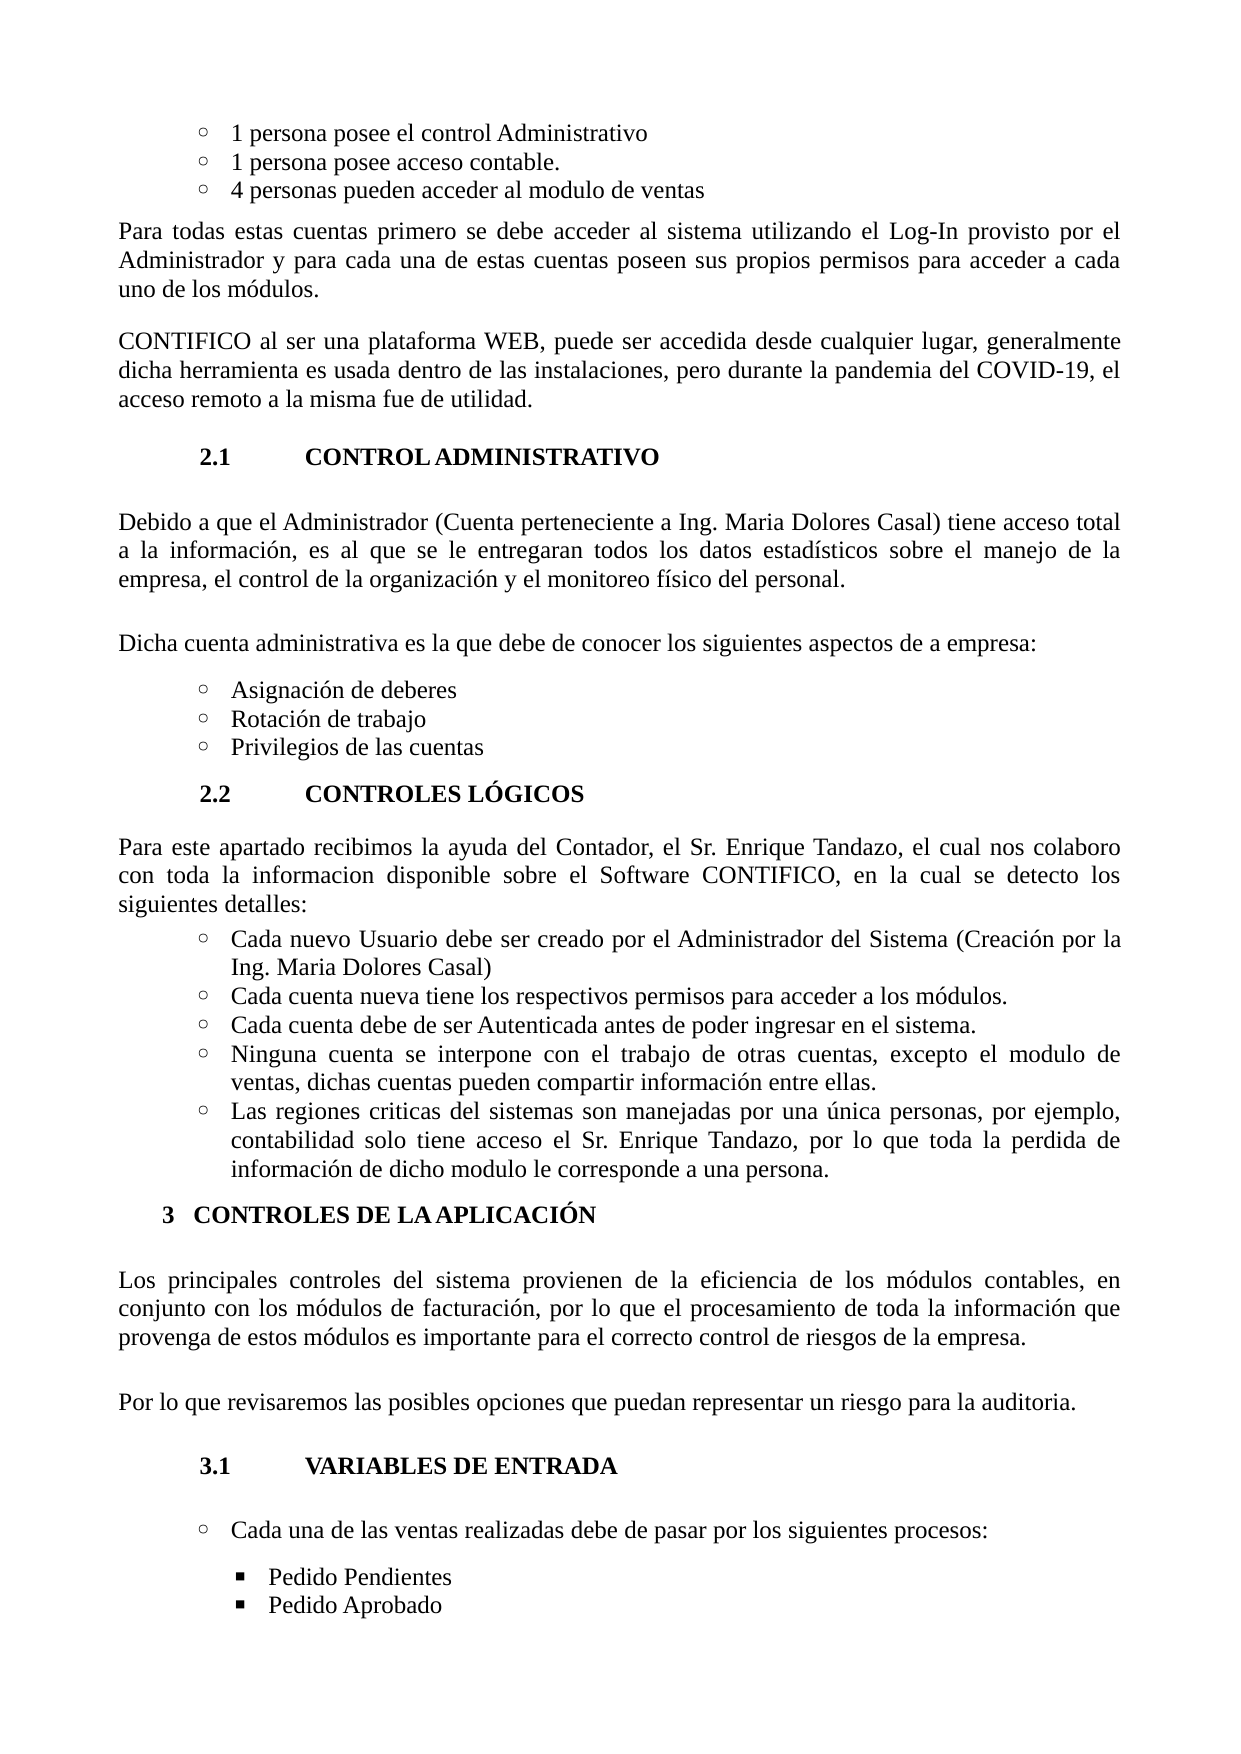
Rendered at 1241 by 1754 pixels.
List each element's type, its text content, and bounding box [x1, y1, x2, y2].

text Para todas estas cuentas primero se debe acceder al sistema utilizando el Log-In provisto por el Administrador y para cada una de estas cuentas poseen sus propios permisos para acceder a cada uno de los módulos. [118, 216, 1122, 302]
list 4 personas pueden acceder al modulo de ventas [193, 176, 1122, 204]
list CONTROLES LÓGICOS [193, 779, 1122, 808]
list Privilegios de las cuentas [193, 732, 1122, 761]
list 1 persona posee acceso contable. [193, 147, 1122, 176]
list Pedido Pendientes [231, 1562, 1122, 1591]
list Pedido Aprobado [231, 1591, 1122, 1619]
text Para este apartado recibimos la ayuda del Contador, el Sr. Enrique Tandazo, el cual nos colaboro con toda la informacion disponible sobre el Software CONTIFICO, en la cual se detecto los siguientes detalles: [118, 832, 1122, 918]
text Debido a que el Administrador (Cuenta perteneciente a Ing. Maria Dolores Casal) tiene acceso total a la información, es al que se le entregaran todos los datos estadísticos sobre el manejo de la empresa, el control de la organización y el monitoreo físico del personal. [118, 507, 1122, 593]
list Asignación de deberes [193, 675, 1122, 704]
text Dicha cuenta administrativa es la que debe de conocer los siguientes aspectos de a empresa: [118, 628, 1122, 657]
text Los principales controles del sistema provienen de la eficiencia de los módulos contables, en conjunto con los módulos de facturación, por lo que el procesamiento de toda la información que provenga de estos módulos es importante para el correcto control de riesgos de la empresa. [118, 1265, 1122, 1351]
list Las regiones criticas del sistemas son manejadas por una única personas, por ejemplo, contabilidad solo tiene acceso el Sr. Enrique Tandazo, por lo que toda la perdida de información de dicho modulo le corresponde a una persona. [193, 1096, 1122, 1182]
list CONTROL ADMINISTRATIVO [193, 442, 1122, 471]
text Por lo que revisaremos las posibles opciones que puedan representar un riesgo para la auditoria. [118, 1387, 1122, 1415]
list 1 persona posee el control Administrativo [193, 118, 1122, 147]
list Cada cuenta nueva tiene los respectivos permisos para acceder a los módulos. [193, 981, 1122, 1010]
list Rotación de trabajo [193, 704, 1122, 732]
list CONTROLES DE LA APLICACIÓN [156, 1200, 1122, 1229]
list Ninguna cuenta se interpone con el trabajo de otras cuentas, excepto el modulo de ventas, dichas cuentas pueden compartir información entre ellas. [193, 1039, 1122, 1096]
list Cada cuenta debe de ser Autenticada antes de poder ingresar en el sistema. [193, 1010, 1122, 1039]
list Cada una de las ventas realizadas debe de pasar por los siguientes procesos: [193, 1515, 1122, 1544]
list Cada nuevo Usuario debe ser creado por el Administrador del Sistema (Creación por la Ing. Maria Dolores Casal) [193, 924, 1122, 981]
list VARIABLES DE ENTRADA [193, 1451, 1122, 1480]
text CONTIFICO al ser una plataforma WEB, puede ser accedida desde cualquier lugar, generalmente dicha herramienta es usada dentro de las instalaciones, pero durante la pandemia del COVID-19, el acceso remoto a la misma fue de utilidad. [118, 326, 1122, 412]
